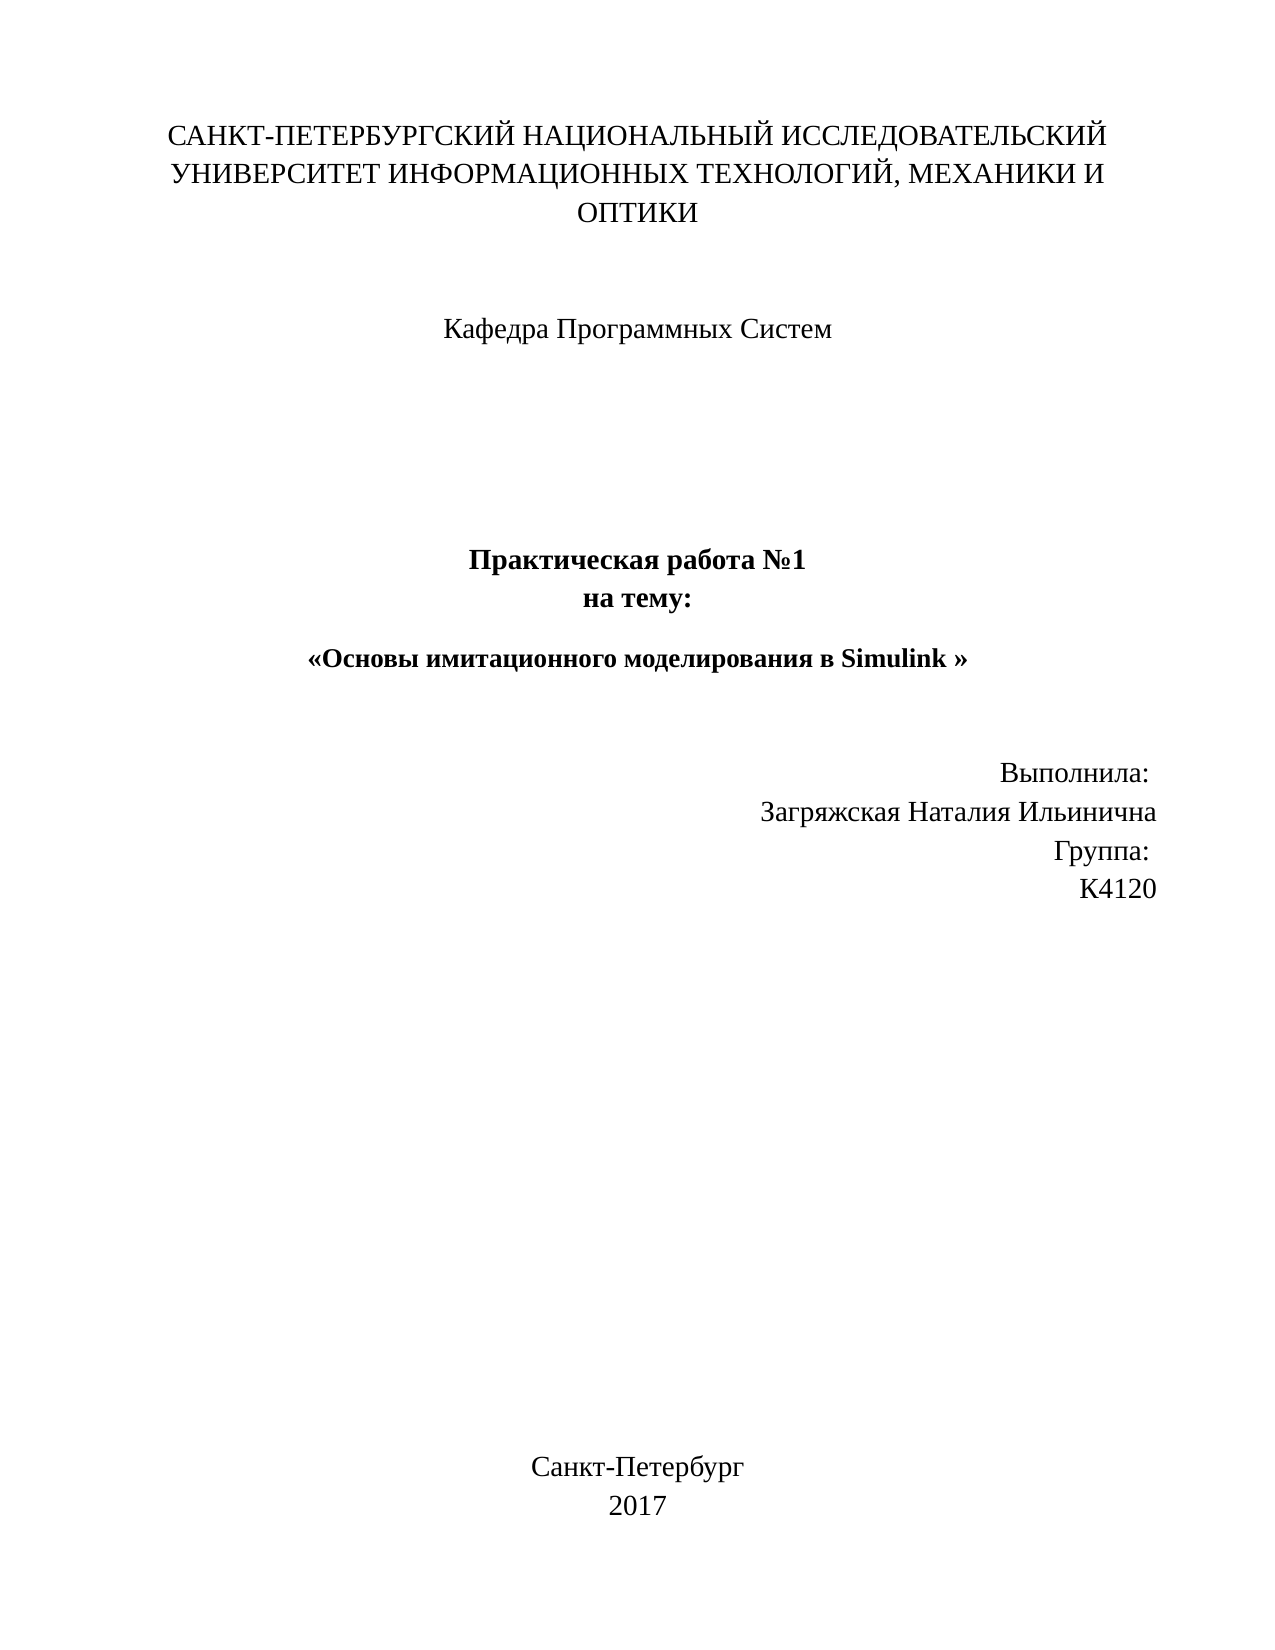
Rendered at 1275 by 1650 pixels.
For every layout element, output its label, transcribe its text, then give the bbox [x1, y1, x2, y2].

text Санкт-Петербург [118, 1449, 1157, 1483]
text на тему: [118, 581, 1157, 614]
text К4120 [118, 871, 1157, 905]
text Практическая работа №1 [118, 542, 1157, 576]
text Выполнила: [118, 756, 1157, 789]
text Загряжская Наталия Ильинична [118, 794, 1157, 828]
text Кафедра Программных Систем [118, 311, 1157, 344]
text 2017 [118, 1488, 1157, 1521]
text САНКТ-ПЕТЕРБУРГСКИЙ НАЦИОНАЛЬНЫЙ ИССЛЕДОВАТЕЛЬСКИЙ УНИВЕРСИТЕТ ИНФОРМАЦИОННЫХ ТЕХНОЛОГИЙ, МЕХАНИКИ И ОПТИКИ [118, 118, 1157, 267]
subtitle «Основы имитационного моделирования в Simulink » [118, 640, 1157, 673]
text Группа: [118, 833, 1157, 866]
